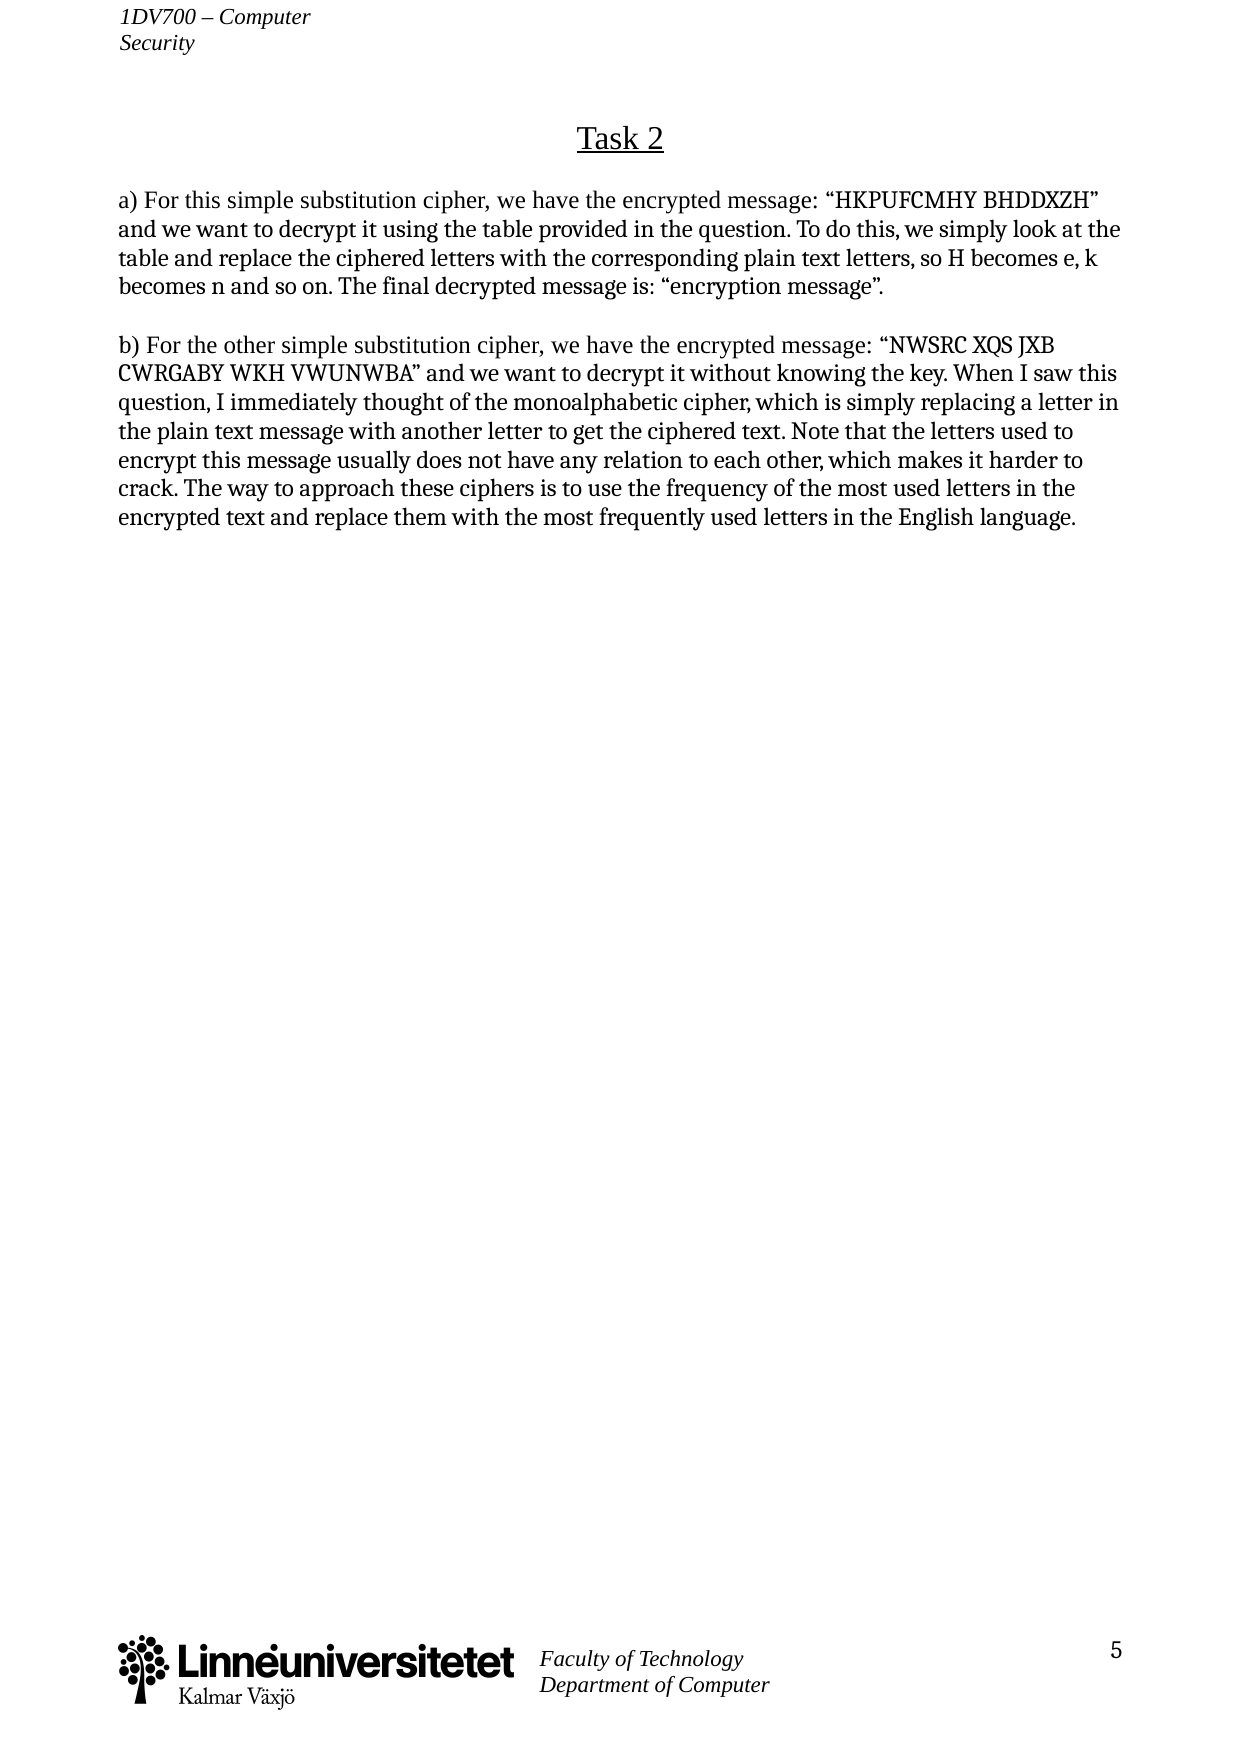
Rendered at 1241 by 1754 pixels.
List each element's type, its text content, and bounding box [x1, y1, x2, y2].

text b) For the other simple substitution cipher, we have the encrypted message: “NWSRC XQS JXB CWRGABY WKH VWUNWBA” and we want to decrypt it without knowing the key. When I saw this question, I immediately thought of the monoalphabetic cipher, which is simply replacing a letter in the plain text message with another letter to get the ciphered text. Note that the letters used to encrypt this message usually does not have any relation to each other, which makes it harder to crack. The way to approach these ciphers is to use the frequency of the most used letters in the encrypted text and replace them with the most frequently used letters in the English language. [118, 330, 1122, 532]
text Task 2 [118, 118, 1122, 156]
text a) For this simple substitution cipher, we have the encrypted message: “HKPUFCMHY BHDDXZH” and we want to decrypt it using the table provided in the question. To do this, we simply look at the table and replace the ciphered letters with the corresponding plain text letters, so H becomes e, k becomes n and so on. The final decrypted message is: “encryption message”. [118, 185, 1122, 301]
